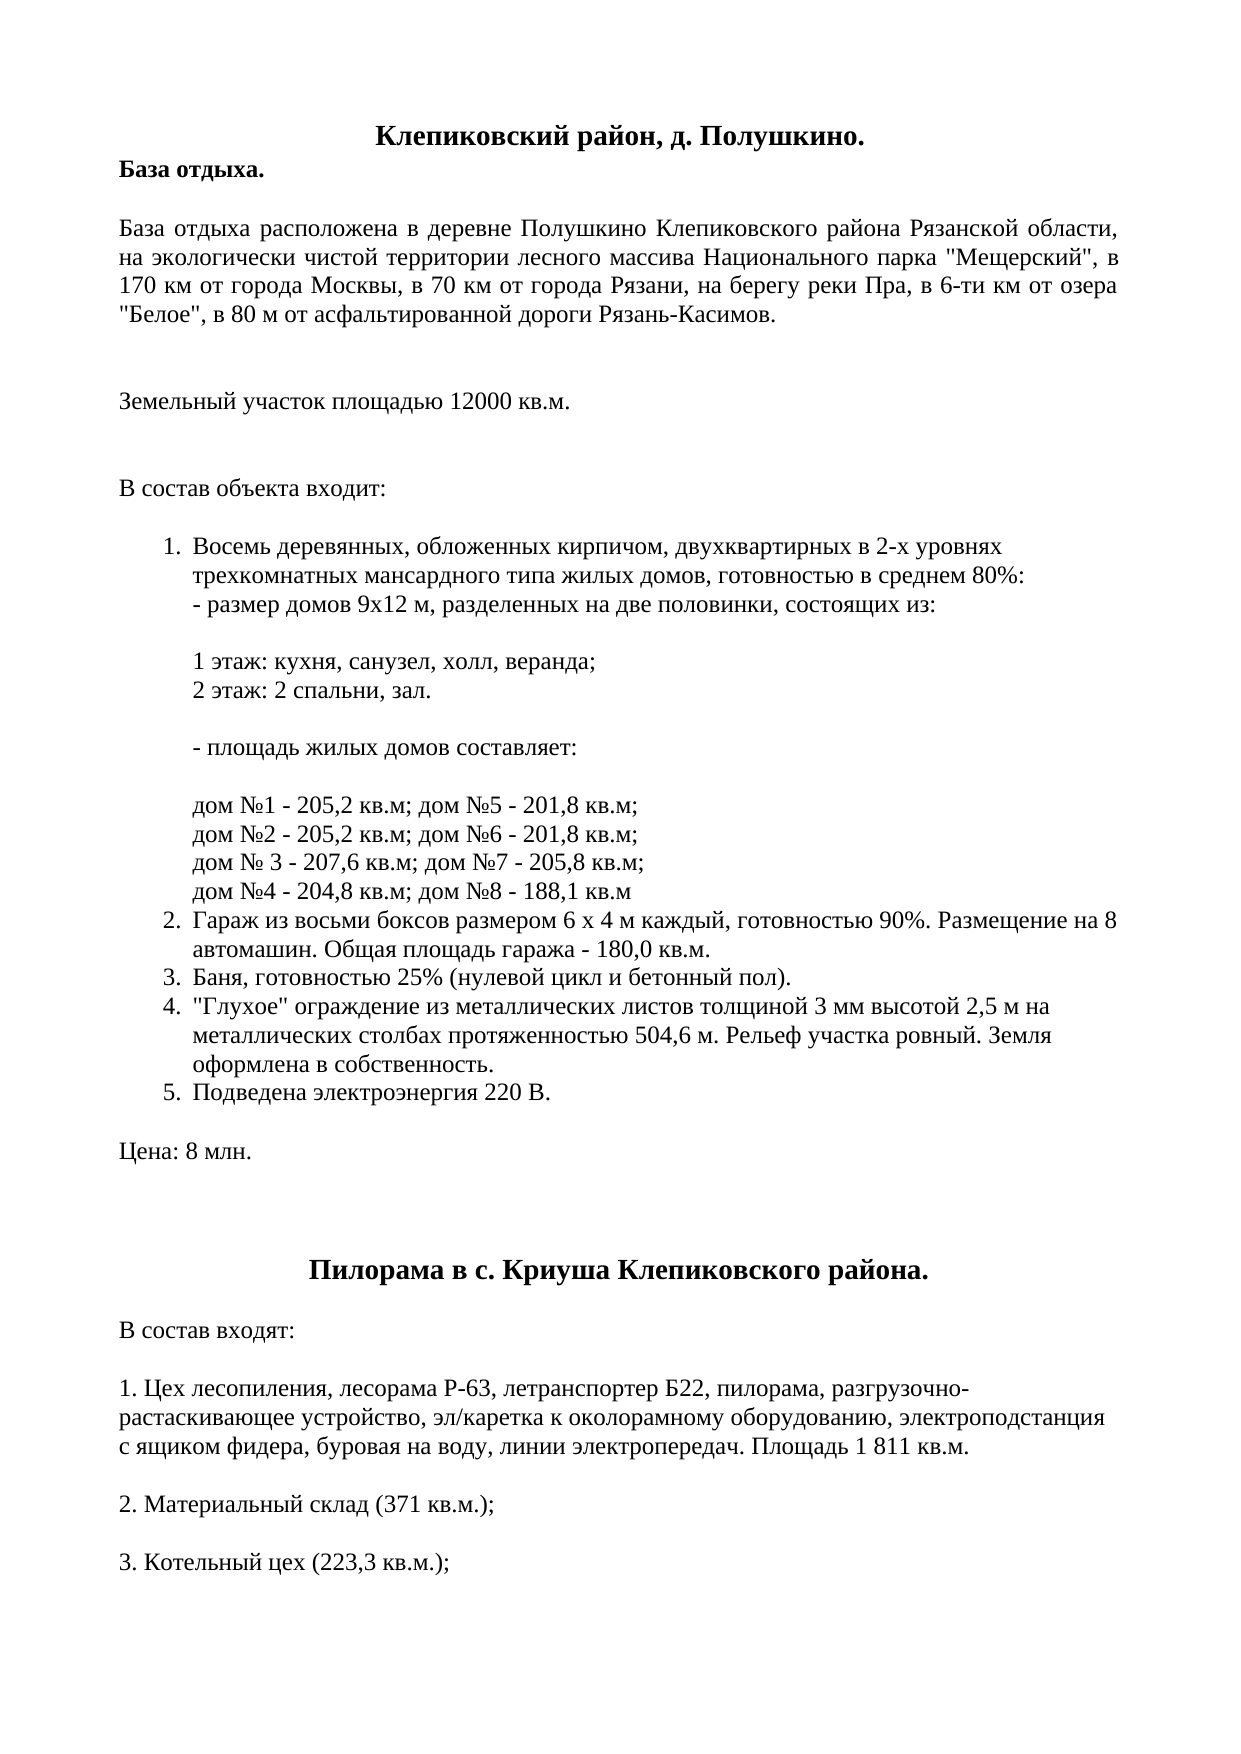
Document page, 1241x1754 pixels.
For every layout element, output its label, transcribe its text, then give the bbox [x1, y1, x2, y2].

table_header База отдыха. База отдыха расположена в деревне Полушкино Клепиковского района Рязанской области, на экологически чистой территории лесного массива Национального парка "Мещерский", в 170 км от города Москвы, в 70 км от города Рязани, на берегу реки Пра, в 6-ти км от озера "Белое", в 80 м от асфальтированной дороги Рязань-Касимов. Земельный участок площадью 12000 кв.м. В состав объекта входит: Восемь деревянных, обложенных кирпичом, двухквартирных в 2-х уровнях трехкомнатных мансардного типа жилых домов, готовностью в среднем 80%: - размер домов 9x12 м, разделенных на две половинки, состоящих из: 1 этаж: кухня, санузел, холл, веранда; 2 этаж: 2 спальни, зал. - площадь жилых домов составляет: дом №1 - 205,2 кв.м; дом №5 - 201,8 кв.м; дом №2 - 205,2 кв.м; дом №6 - 201,8 кв.м; дом № 3 - 207,6 кв.м; дом №7 - 205,8 кв.м; дом №4 - 204,8 кв.м; дом №8 - 188,1 кв.м Гараж из восьми боксов размером 6 x 4 м каждый, готовностью 90%. Размещение на 8 автомашин. Общая площадь гаража - 180,0 кв.м. Баня, готовностью 25% (нулевой цикл и бетонный пол). "Глухое" ограждение из металлических листов толщиной 3 мм высотой 2,5 м на металлических столбах протяженностью 504,6 м. Рельеф участка ровный. Земля оформлена в собственность. Подведена электроэнергия 220 В. Цена: 8 млн. Пилорама в с. Криуша Клепиковского района. В состав входят: 1. Цех лесопиления, лесорама Р-63, летранспортер Б22, пилорама, разгрузочно-растаскивающее устройство, эл/каретка к околорамному оборудованию, электроподстанция с ящиком фидера, буровая на воду, линии электропередач. Площадь 1 811 кв.м. 2. Материальный склад (371 кв.м.); 3. Котельный цех (223,3 кв.м.); [116, 152, 1122, 1608]
text Клепиковский район, д. Полушкино. [118, 118, 1122, 152]
